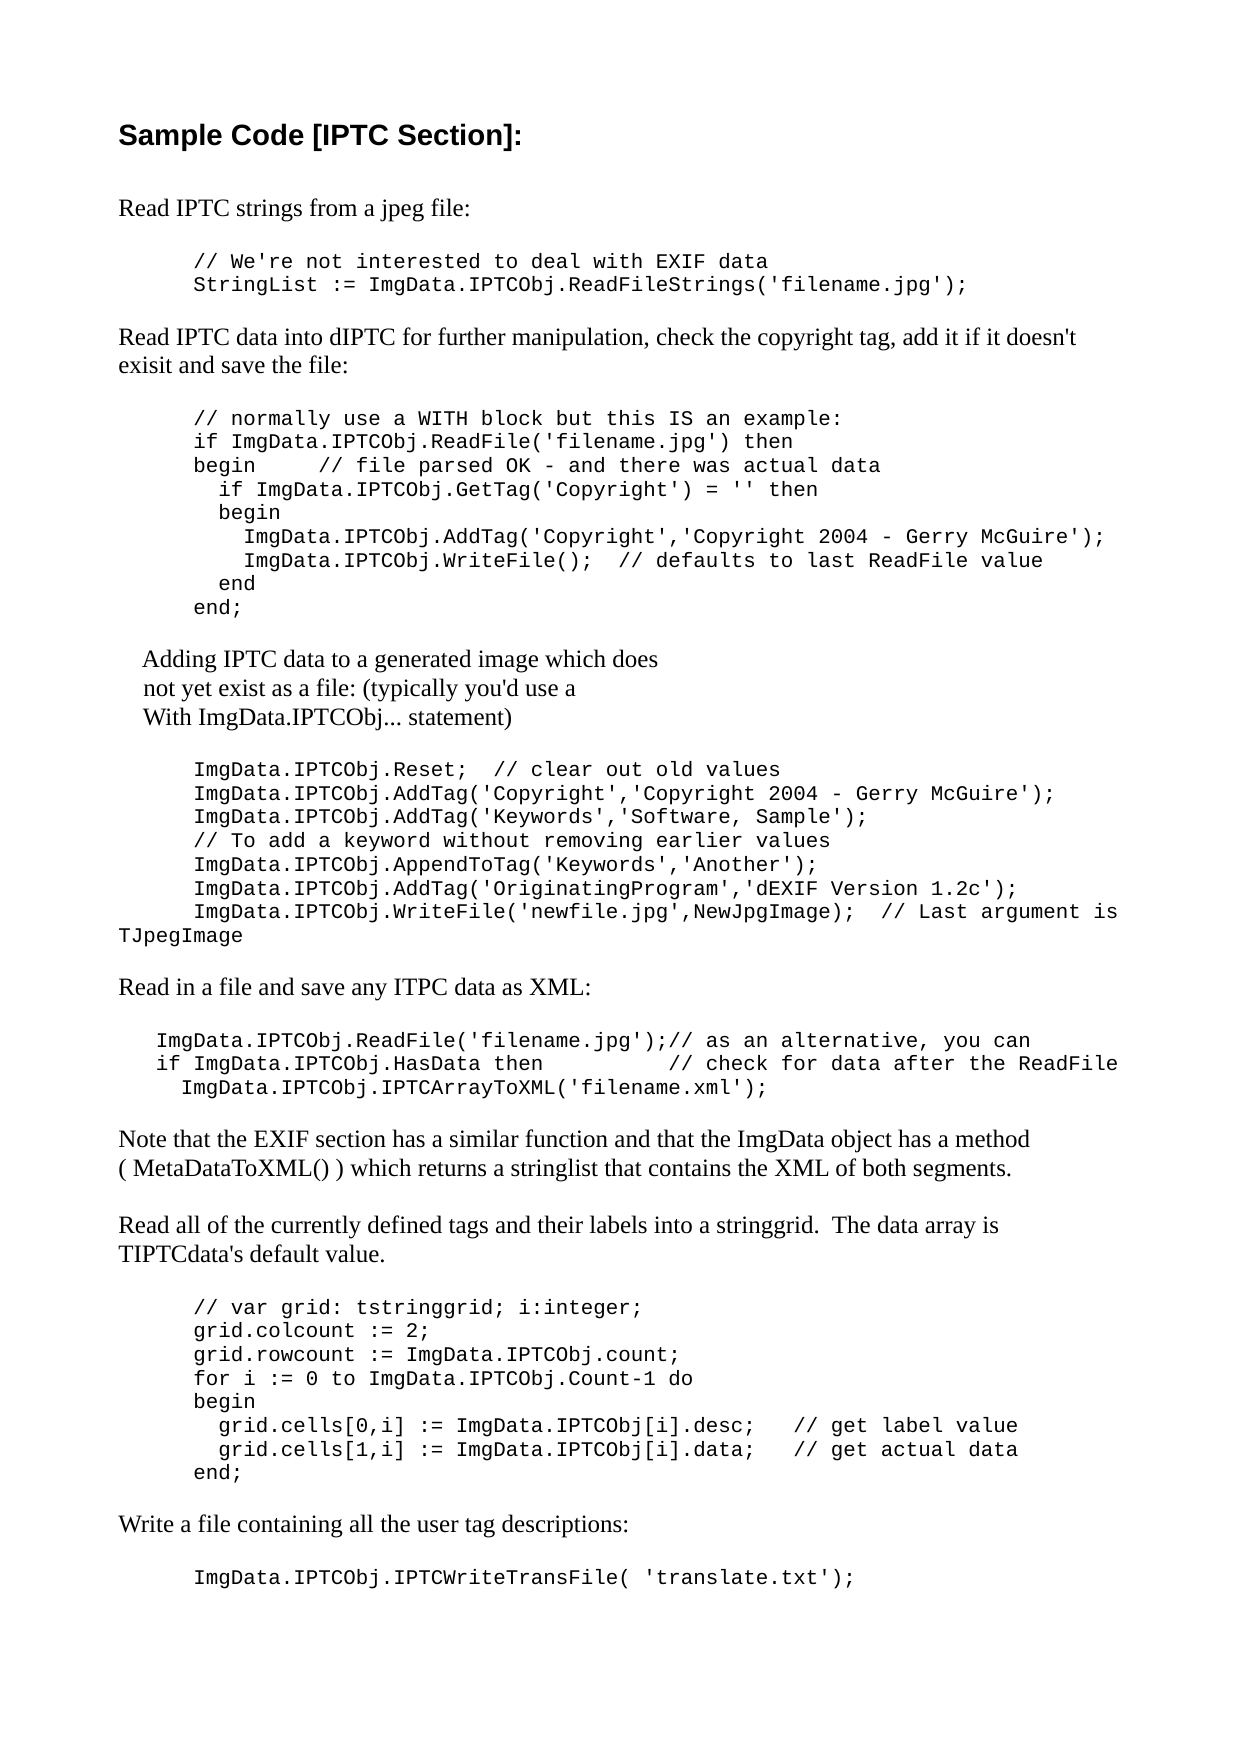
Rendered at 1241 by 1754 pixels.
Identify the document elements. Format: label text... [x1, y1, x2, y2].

text for i := 0 to ImgData.IPTCObj.Count-1 do [118, 1368, 1122, 1391]
text Note that the EXIF section has a similar function and that the ImgData object has a method ( MetaDataToXML() ) which returns a stringlist that contains the XML of both segments. [118, 1124, 1122, 1182]
text if ImgData.IPTCObj.ReadFile('filename.jpg') then [118, 431, 1122, 455]
text ImgData.IPTCObj.IPTCWriteTransFile( 'translate.txt'); [118, 1567, 1122, 1591]
text ImgData.IPTCObj.AddTag('OriginatingProgram','dEXIF Version 1.2c'); [118, 877, 1122, 901]
text Read IPTC data into dIPTC for further manipulation, check the copyright tag, add it if it doesn't exisit and save the file: [118, 322, 1122, 379]
text With ImgData.IPTCObj... statement) [118, 702, 1122, 731]
text ImgData.IPTCObj.AddTag('Copyright','Copyright 2004 - Gerry McGuire'); [118, 783, 1122, 807]
text begin [118, 502, 1122, 526]
text ImgData.IPTCObj.IPTCArrayToXML('filename.xml'); [118, 1077, 1122, 1101]
text Read in a file and save any ITPC data as XML: [118, 972, 1122, 1001]
text StringList := ImgData.IPTCObj.ReadFileStrings('filename.jpg'); [118, 274, 1122, 298]
text ImgData.IPTCObj.Reset; // clear out old values [118, 759, 1122, 783]
text begin [118, 1391, 1122, 1415]
text grid.cells[1,i] := ImgData.IPTCObj[i].data; // get actual data [118, 1438, 1122, 1462]
text if ImgData.IPTCObj.GetTag('Copyright') = '' then [118, 479, 1122, 502]
text // var grid: tstringgrid; i:integer; [118, 1297, 1122, 1320]
text ImgData.IPTCObj.WriteFile('newfile.jpg',NewJpgImage); // Last argument is TJpegImage [118, 901, 1122, 948]
text Read IPTC strings from a jpeg file: [118, 193, 1122, 222]
subtitle Sample Code [IPTC Section]: [118, 118, 1122, 152]
text ImgData.IPTCObj.AddTag('Keywords','Software, Sample'); [118, 807, 1122, 830]
text // We're not interested to deal with EXIF data [118, 251, 1122, 274]
text ImgData.IPTCObj.WriteFile(); // defaults to last ReadFile value [118, 550, 1122, 573]
text grid.cells[0,i] := ImgData.IPTCObj[i].desc; // get label value [118, 1415, 1122, 1438]
text grid.colcount := 2; [118, 1320, 1122, 1344]
text begin // file parsed OK - and there was actual data [118, 455, 1122, 479]
text ImgData.IPTCObj.ReadFile('filename.jpg');// as an alternative, you can [118, 1029, 1122, 1053]
text grid.rowcount := ImgData.IPTCObj.count; [118, 1344, 1122, 1368]
text Read all of the currently defined tags and their labels into a stringgrid. The data array is TIPTCdata's default value. [118, 1210, 1122, 1268]
text ImgData.IPTCObj.AppendToTag('Keywords','Another'); [118, 854, 1122, 877]
text not yet exist as a file: (typically you'd use a [118, 673, 1122, 702]
text // To add a keyword without removing earlier values [118, 830, 1122, 854]
text if ImgData.IPTCObj.HasData then // check for data after the ReadFile [118, 1053, 1122, 1077]
text end; [118, 1462, 1122, 1486]
text end [118, 573, 1122, 597]
text // normally use a WITH block but this IS an example: [118, 408, 1122, 431]
text ImgData.IPTCObj.AddTag('Copyright','Copyright 2004 - Gerry McGuire'); [118, 526, 1122, 550]
text Adding IPTC data to a generated image which does [118, 644, 1122, 673]
text end; [118, 597, 1122, 621]
text Write a file containing all the user tag descriptions: [118, 1509, 1122, 1538]
